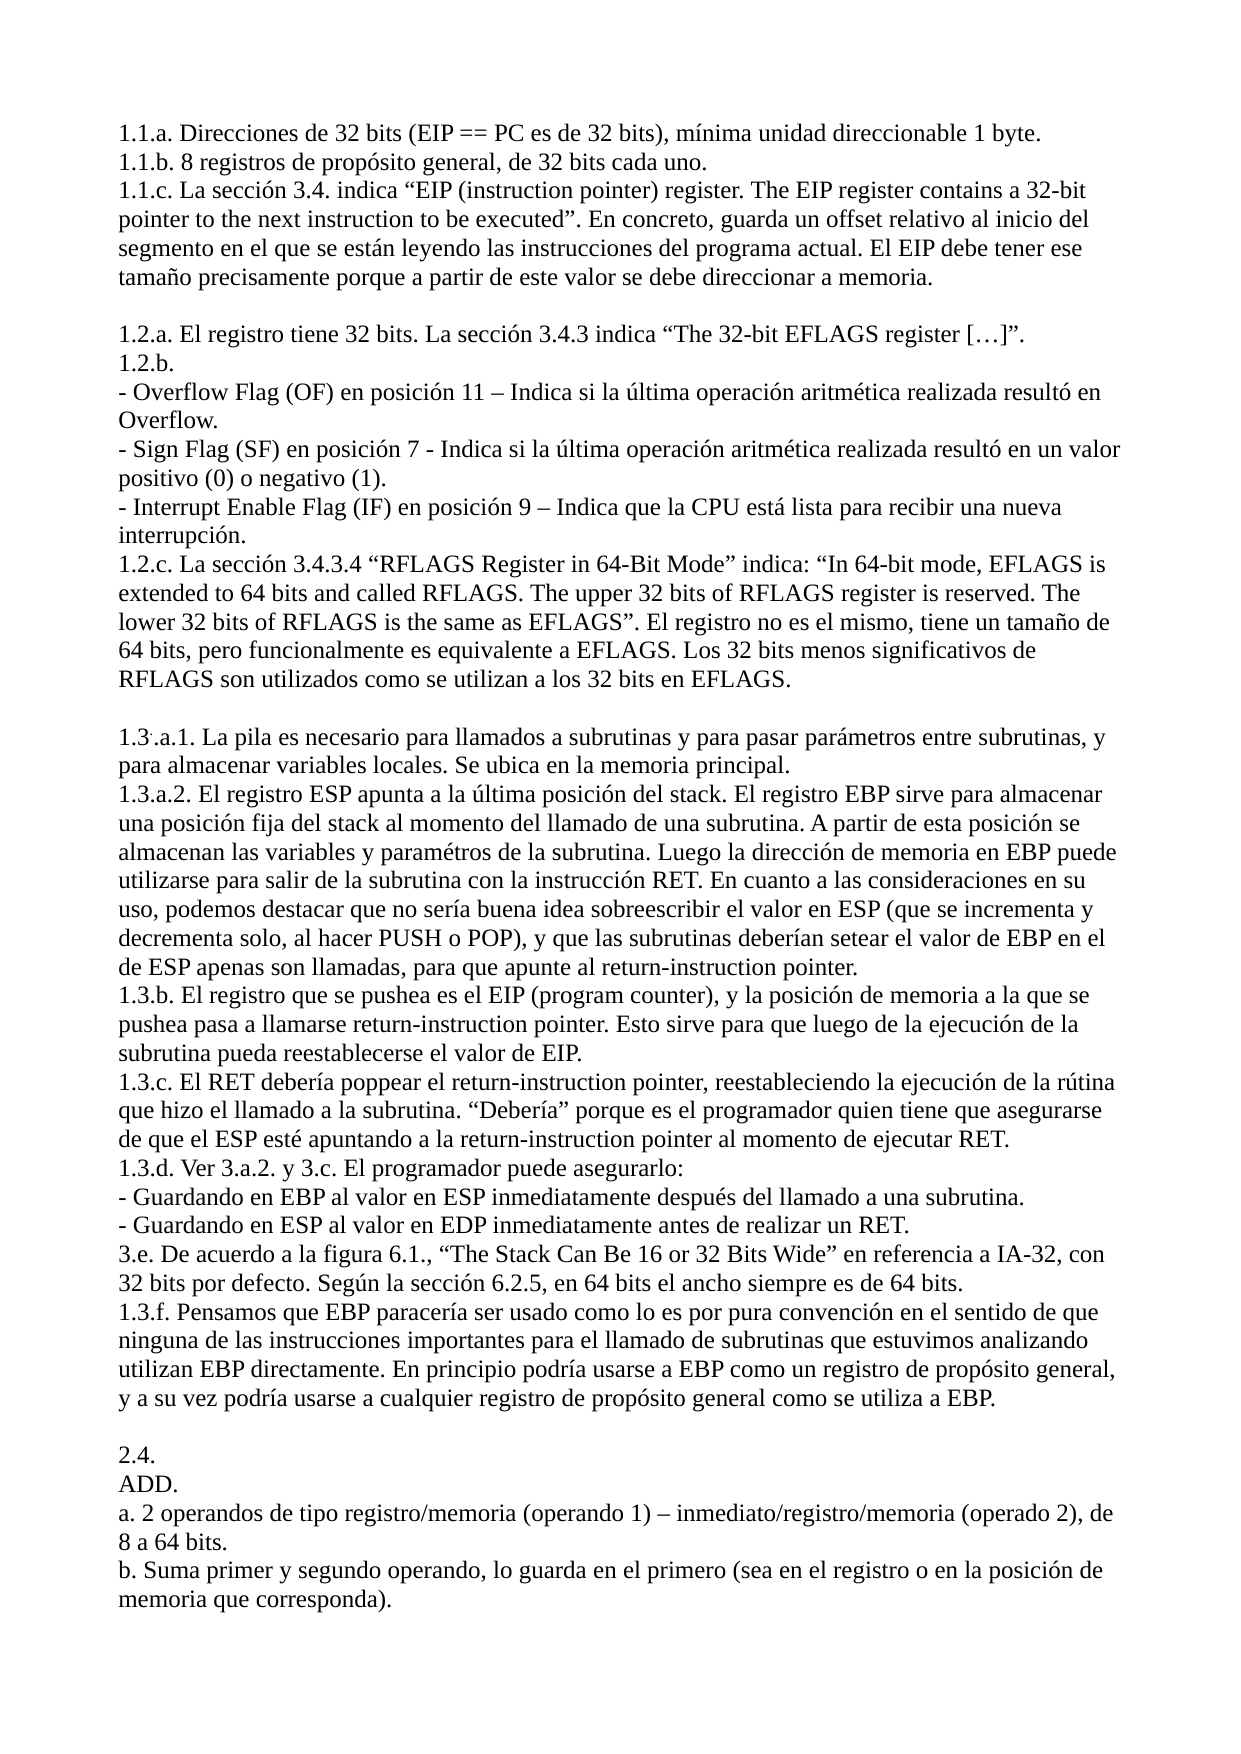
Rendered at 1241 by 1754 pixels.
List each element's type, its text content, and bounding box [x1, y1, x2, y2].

text 1.3.f. Pensamos que EBP paracería ser usado como lo es por pura convención en el sentido de que ninguna de las instrucciones importantes para el llamado de subrutinas que estuvimos analizando utilizan EBP directamente. En principio podría usarse a EBP como un registro de propósito general, y a su vez podría usarse a cualquier registro de propósito general como se utiliza a EBP. [118, 1297, 1122, 1412]
text 1.2.b. [118, 348, 1122, 377]
text - Sign Flag (SF) en posición 7 - Indica si la última operación aritmética realizada resultó en un valor positivo (0) o negativo (1). [118, 434, 1122, 492]
text - Guardando en ESP al valor en EDP inmediatamente antes de realizar un RET. [118, 1211, 1122, 1239]
text 1.3..a.1. La pila es necesario para llamados a subrutinas y para pasar parámetros entre subrutinas, y para almacenar variables locales. Se ubica en la memoria principal. [118, 722, 1122, 779]
text 1.2.c. La sección 3.4.3.4 “RFLAGS Register in 64-Bit Mode” indica: “In 64-bit mode, EFLAGS is extended to 64 bits and called RFLAGS. The upper 32 bits of RFLAGS register is reserved. The lower 32 bits of RFLAGS is the same as EFLAGS”. El registro no es el mismo, tiene un tamaño de 64 bits, pero funcionalmente es equivalente a EFLAGS. Los 32 bits menos significativos de RFLAGS son utilizados como se utilizan a los 32 bits en EFLAGS. [118, 549, 1122, 693]
text 2.4. [118, 1441, 1122, 1469]
text 1.3.d. Ver 3.a.2. y 3.c. El programador puede asegurarlo: [118, 1153, 1122, 1182]
text ADD. [118, 1469, 1122, 1498]
text 1.3.a.2. El registro ESP apunta a la última posición del stack. El registro EBP sirve para almacenar una posición fija del stack al momento del llamado de una subrutina. A partir de esta posición se almacenan las variables y paramétros de la subrutina. Luego la dirección de memoria en EBP puede utilizarse para salir de la subrutina con la instrucción RET. En cuanto a las consideraciones en su uso, podemos destacar que no sería buena idea sobreescribir el valor en ESP (que se incrementa y decrementa solo, al hacer PUSH o POP), y que las subrutinas deberían setear el valor de EBP en el de ESP apenas son llamadas, para que apunte al return-instruction pointer. [118, 779, 1122, 981]
text 1.1.c. La sección 3.4. indica “EIP (instruction pointer) register. The EIP register contains a 32-bit pointer to the next instruction to be executed”. En concreto, guarda un offset relativo al inicio del segmento en el que se están leyendo las instrucciones del programa actual. El EIP debe tener ese tamaño precisamente porque a partir de este valor se debe direccionar a memoria. [118, 176, 1122, 291]
text 1.2.a. El registro tiene 32 bits. La sección 3.4.3 indica “The 32-bit EFLAGS register […]”. [118, 319, 1122, 348]
text a. 2 operandos de tipo registro/memoria (operando 1) – inmediato/registro/memoria (operado 2), de 8 a 64 bits. [118, 1498, 1122, 1556]
text 1.3.b. El registro que se pushea es el EIP (program counter), y la posición de memoria a la que se pushea pasa a llamarse return-instruction pointer. Esto sirve para que luego de la ejecución de la subrutina pueda reestablecerse el valor de EIP. [118, 981, 1122, 1067]
text 1.1.a. Direcciones de 32 bits (EIP == PC es de 32 bits), mínima unidad direccionable 1 byte. [118, 118, 1122, 147]
text 3.e. De acuerdo a la figura 6.1., “The Stack Can Be 16 or 32 Bits Wide” en referencia a IA-32, con 32 bits por defecto. Según la sección 6.2.5, en 64 bits el ancho siempre es de 64 bits. [118, 1239, 1122, 1297]
text - Guardando en EBP al valor en ESP inmediatamente después del llamado a una subrutina. [118, 1182, 1122, 1211]
text 1.3.c. El RET debería poppear el return-instruction pointer, reestableciendo la ejecución de la rútina que hizo el llamado a la subrutina. “Debería” porque es el programador quien tiene que asegurarse de que el ESP esté apuntando a la return-instruction pointer al momento de ejecutar RET. [118, 1067, 1122, 1153]
text 1.1.b. 8 registros de propósito general, de 32 bits cada uno. [118, 147, 1122, 176]
text - Overflow Flag (OF) en posición 11 – Indica si la última operación aritmética realizada resultó en Overflow. [118, 377, 1122, 434]
text - Interrupt Enable Flag (IF) en posición 9 – Indica que la CPU está lista para recibir una nueva interrupción. [118, 492, 1122, 549]
text b. Suma primer y segundo operando, lo guarda en el primero (sea en el registro o en la posición de memoria que corresponda). [118, 1556, 1122, 1613]
